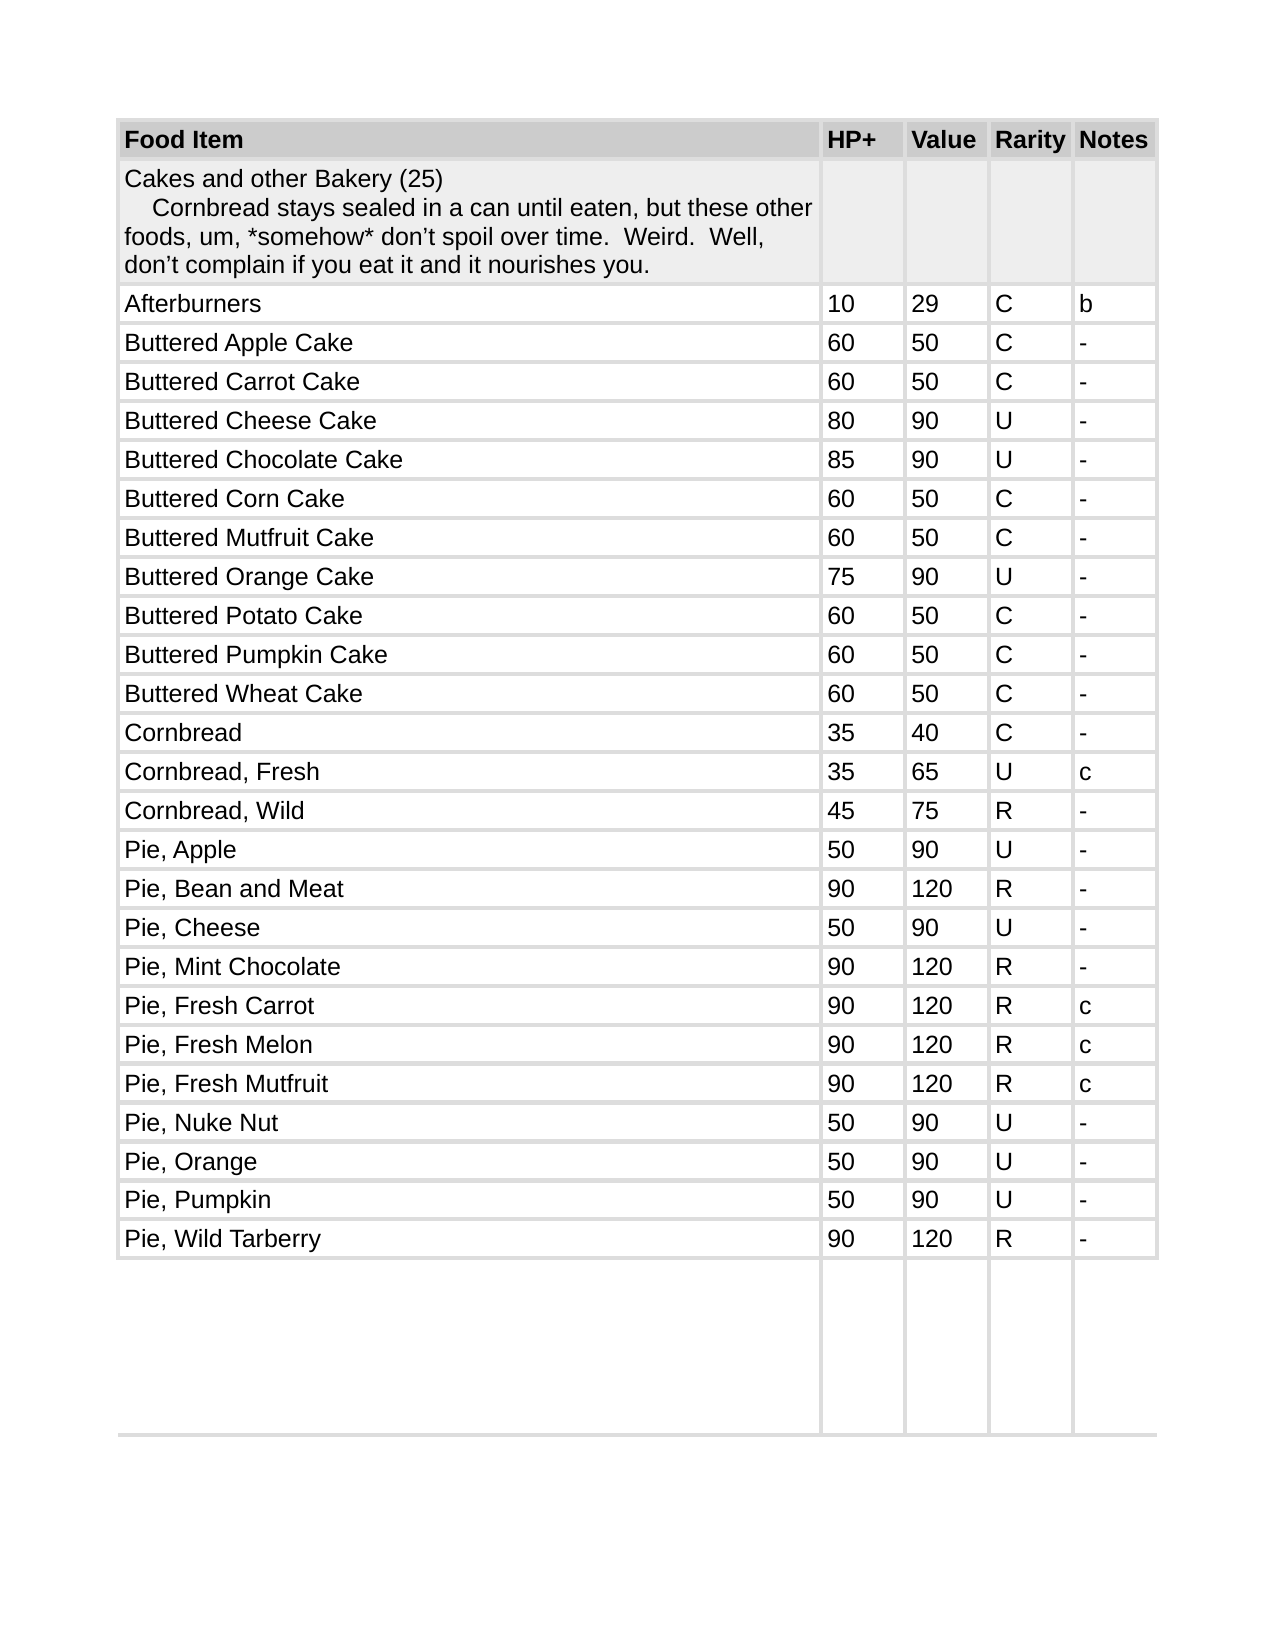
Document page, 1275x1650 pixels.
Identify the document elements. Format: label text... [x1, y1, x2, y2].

table_cell - [1075, 520, 1155, 555]
table_cell [991, 161, 1071, 282]
table_cell R [991, 988, 1071, 1022]
table_cell 50 [823, 910, 903, 944]
table_cell 50 [907, 520, 987, 555]
table_cell - [1075, 1105, 1155, 1139]
table_cell - [1075, 325, 1155, 360]
table_cell U [991, 1105, 1071, 1139]
table_cell - [1075, 871, 1155, 906]
table_cell 120 [907, 988, 987, 1022]
table_cell Pie, Orange [120, 1144, 819, 1178]
table_cell 90 [907, 1144, 987, 1178]
table_cell 90 [823, 949, 903, 983]
table_cell U [991, 1183, 1071, 1217]
table_cell 50 [907, 481, 987, 516]
table_cell U [991, 559, 1071, 594]
table_cell [907, 161, 987, 282]
table_cell C [991, 364, 1071, 399]
table_cell - [1075, 910, 1155, 944]
table_cell C [991, 715, 1071, 750]
table_cell 80 [823, 403, 903, 438]
table_cell Cornbread [120, 715, 819, 750]
table_cell C [991, 286, 1071, 321]
table_cell - [1075, 637, 1155, 672]
table_cell C [991, 676, 1071, 711]
table_cell - [1075, 403, 1155, 438]
table_cell - [1075, 832, 1155, 867]
table_cell Pie, Nuke Nut [120, 1105, 819, 1139]
table_cell C [991, 325, 1071, 360]
table_header Food Item [120, 122, 819, 157]
table_cell - [1075, 676, 1155, 711]
table_header Notes [1075, 122, 1155, 157]
table_cell 10 [823, 286, 903, 321]
table_cell - [1075, 949, 1155, 983]
table_cell 90 [907, 403, 987, 438]
table_cell R [991, 1027, 1071, 1061]
table_cell 50 [823, 1105, 903, 1139]
table_cell Buttered Mutfruit Cake [120, 520, 819, 555]
table_cell Buttered Orange Cake [120, 559, 819, 594]
table_cell Buttered Apple Cake [120, 325, 819, 360]
table_cell [991, 1260, 1071, 1433]
table_cell 90 [823, 988, 903, 1022]
table_cell 120 [907, 871, 987, 906]
table_header Rarity [991, 122, 1071, 157]
table_cell - [1075, 559, 1155, 594]
table_cell 35 [823, 754, 903, 789]
table_cell - [1075, 793, 1155, 828]
table_cell - [1075, 1221, 1155, 1256]
table_cell c [1075, 1066, 1155, 1100]
table_cell 50 [907, 676, 987, 711]
table_cell 90 [907, 442, 987, 477]
table_cell - [1075, 442, 1155, 477]
table_header HP+ [823, 122, 903, 157]
table_cell c [1075, 754, 1155, 789]
table_cell R [991, 1221, 1071, 1256]
table_cell Pie, Pumpkin [120, 1183, 819, 1217]
table_cell Buttered Carrot Cake [120, 364, 819, 399]
table_cell Pie, Cheese [120, 910, 819, 944]
table_cell - [1075, 715, 1155, 750]
table_cell Pie, Fresh Mutfruit [120, 1066, 819, 1100]
table_cell Afterburners [120, 286, 819, 321]
table_cell C [991, 598, 1071, 633]
table_cell 60 [823, 676, 903, 711]
table_cell Pie, Apple [120, 832, 819, 867]
table_cell U [991, 832, 1071, 867]
table_cell R [991, 871, 1071, 906]
table_cell 90 [823, 1066, 903, 1100]
table_cell 90 [823, 1027, 903, 1061]
table_cell Buttered Chocolate Cake [120, 442, 819, 477]
table_cell Pie, Mint Chocolate [120, 949, 819, 983]
table_cell U [991, 403, 1071, 438]
table_header Value [907, 122, 987, 157]
table_cell Cornbread, Fresh [120, 754, 819, 789]
table_cell 90 [907, 832, 987, 867]
table_cell - [1075, 364, 1155, 399]
table_cell U [991, 754, 1071, 789]
table_cell Pie, Wild Tarberry [120, 1221, 819, 1256]
table_cell Buttered Wheat Cake [120, 676, 819, 711]
table_cell Buttered Pumpkin Cake [120, 637, 819, 672]
table_cell 50 [907, 637, 987, 672]
table_cell 65 [907, 754, 987, 789]
table_cell Buttered Cheese Cake [120, 403, 819, 438]
table_cell c [1075, 988, 1155, 1022]
table_cell Pie, Bean and Meat [120, 871, 819, 906]
table_cell 90 [907, 910, 987, 944]
table_cell 85 [823, 442, 903, 477]
table_cell b [1075, 286, 1155, 321]
table_cell 90 [823, 871, 903, 906]
table_cell 50 [823, 1183, 903, 1217]
table_cell U [991, 910, 1071, 944]
table_cell [1075, 161, 1155, 282]
table_cell [823, 161, 903, 282]
table_cell 120 [907, 1027, 987, 1061]
table_cell c [1075, 1027, 1155, 1061]
table_cell Pie, Fresh Carrot [120, 988, 819, 1022]
table_cell 60 [823, 481, 903, 516]
table_cell 50 [823, 1144, 903, 1178]
table_cell 60 [823, 637, 903, 672]
table_cell [1075, 1260, 1157, 1433]
table_cell 60 [823, 598, 903, 633]
table_cell C [991, 481, 1071, 516]
table_cell 45 [823, 793, 903, 828]
table_cell 50 [907, 325, 987, 360]
table_cell 40 [907, 715, 987, 750]
table_cell 50 [823, 832, 903, 867]
table_cell 60 [823, 520, 903, 555]
table_cell R [991, 793, 1071, 828]
table_cell C [991, 520, 1071, 555]
table_cell 35 [823, 715, 903, 750]
table_cell 90 [823, 1221, 903, 1256]
table_cell 120 [907, 1066, 987, 1100]
table_cell Cornbread, Wild [120, 793, 819, 828]
table_cell [823, 1260, 903, 1433]
table_cell 75 [823, 559, 903, 594]
table_cell - [1075, 598, 1155, 633]
table_cell 50 [907, 364, 987, 399]
table_cell 75 [907, 793, 987, 828]
table_cell Pie, Fresh Melon [120, 1027, 819, 1061]
table_cell 120 [907, 949, 987, 983]
table_cell 90 [907, 559, 987, 594]
table_cell 60 [823, 325, 903, 360]
table_cell U [991, 1144, 1071, 1178]
table_cell Buttered Corn Cake [120, 481, 819, 516]
table_cell R [991, 1066, 1071, 1100]
table_cell Cakes and other Bakery (25) Cornbread stays sealed in a can until eaten, but these other foods, um, *somehow* don’t spoil over time. Weird. Well, don’t complain if you eat it and it nourishes you. [120, 161, 819, 282]
table_cell [118, 1260, 819, 1433]
table_cell [907, 1260, 987, 1433]
table_cell - [1075, 1144, 1155, 1178]
table_cell 29 [907, 286, 987, 321]
table_cell 120 [907, 1221, 987, 1256]
table_cell Buttered Potato Cake [120, 598, 819, 633]
table_cell R [991, 949, 1071, 983]
table_cell - [1075, 1183, 1155, 1217]
table_cell C [991, 637, 1071, 672]
table_cell 50 [907, 598, 987, 633]
table_cell 90 [907, 1105, 987, 1139]
table_cell U [991, 442, 1071, 477]
table_cell - [1075, 481, 1155, 516]
table_cell 60 [823, 364, 903, 399]
table_cell 90 [907, 1183, 987, 1217]
